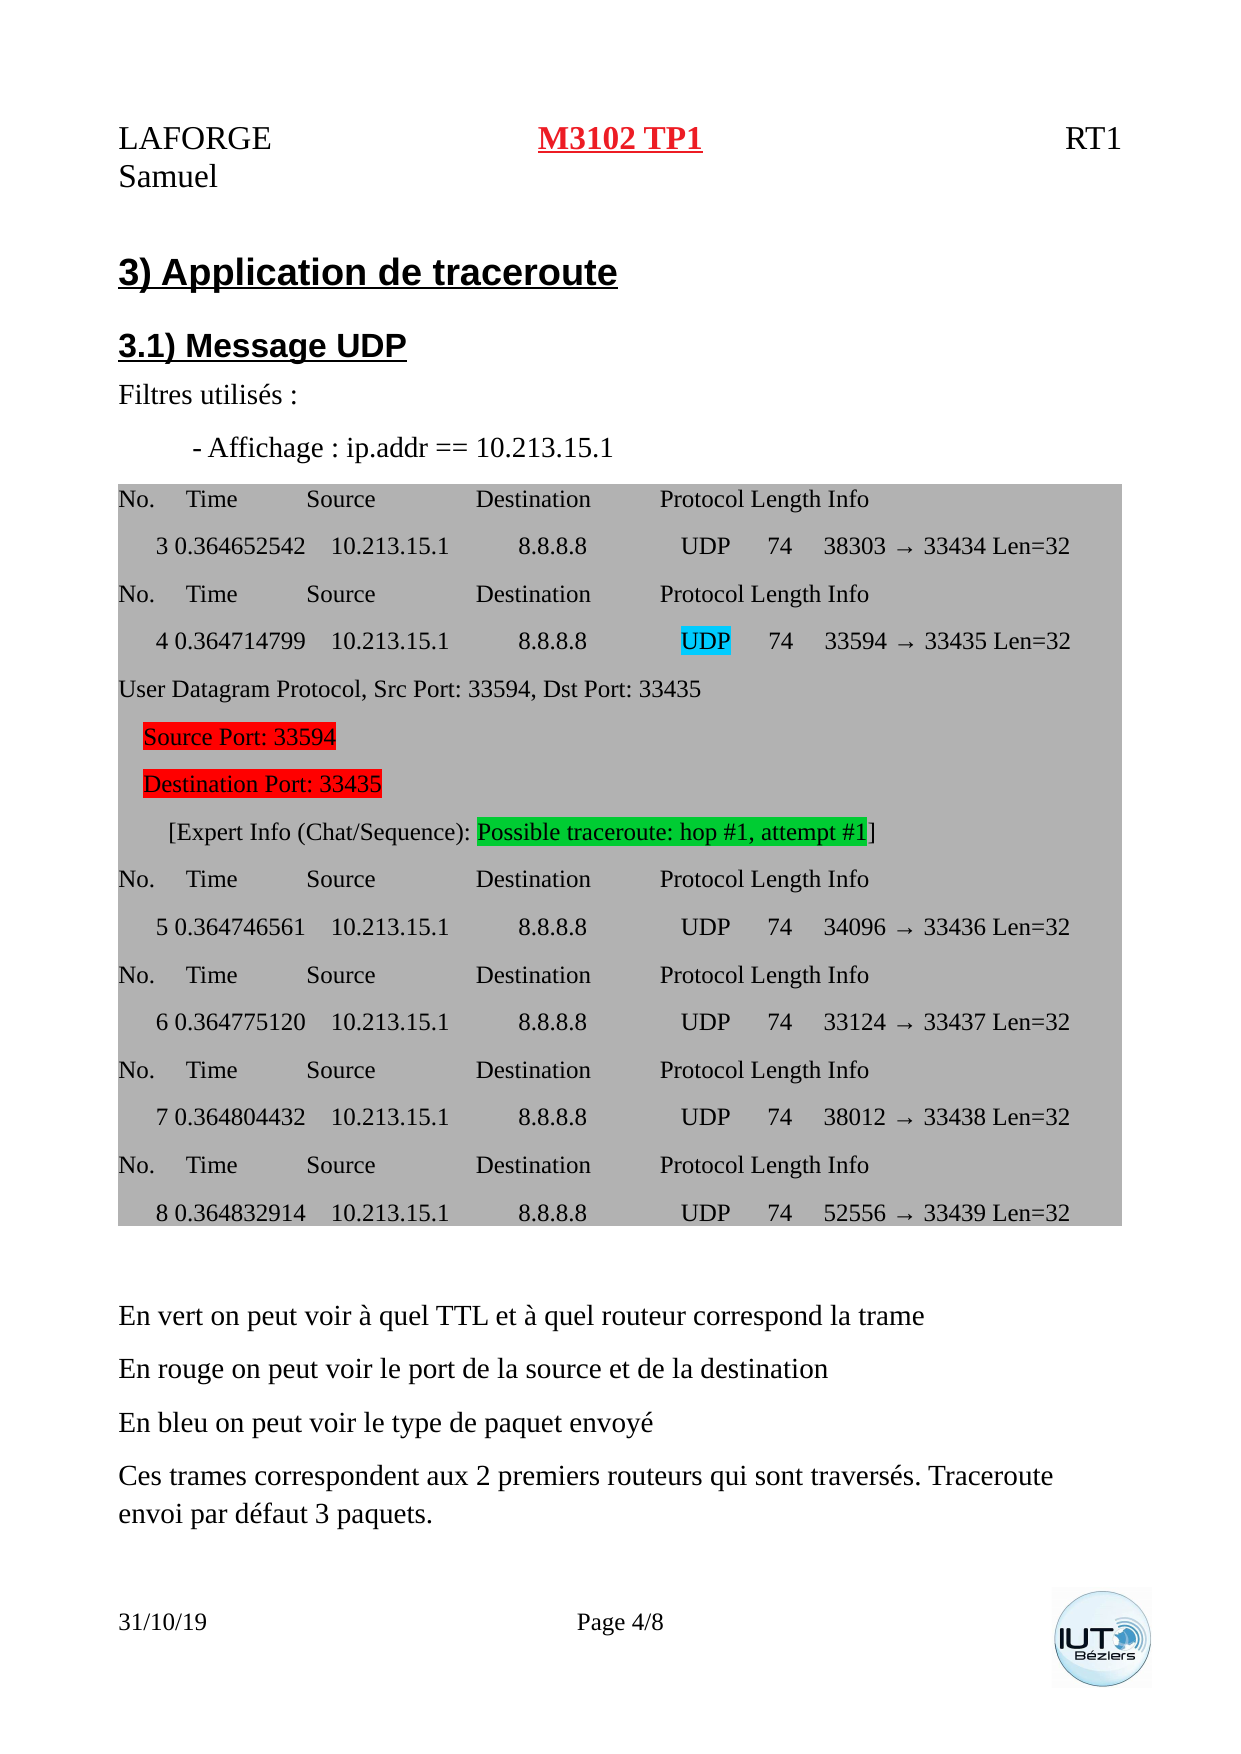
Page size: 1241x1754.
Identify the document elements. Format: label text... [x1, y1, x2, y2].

text En vert on peut voir à quel TTL et à quel routeur correspond la trame [118, 1298, 1122, 1332]
text No. Time Source Destination Protocol Length Info [118, 1150, 1122, 1179]
text 7 0.364804432 10.213.15.1 8.8.8.8 UDP 74 38012 → 33438 Len=32 [118, 1102, 1122, 1131]
text Ces trames correspondent aux 2 premiers routeurs qui sont traversés. Traceroute envoi par défaut 3 paquets. [118, 1458, 1122, 1530]
text En bleu on peut voir le type de paquet envoyé [118, 1405, 1122, 1438]
text 4 0.364714799 10.213.15.1 8.8.8.8 UDP 74 33594 → 33435 Len=32 [118, 626, 1122, 655]
text 5 0.364746561 10.213.15.1 8.8.8.8 UDP 74 34096 → 33436 Len=32 [118, 912, 1122, 941]
text No. Time Source Destination Protocol Length Info [118, 1055, 1122, 1084]
text No. Time Source Destination Protocol Length Info [118, 960, 1122, 988]
text Destination Port: 33435 [118, 769, 1122, 798]
text No. Time Source Destination Protocol Length Info [118, 484, 1122, 512]
subtitle 3.1) Message UDP [118, 326, 1122, 365]
text 3 0.364652542 10.213.15.1 8.8.8.8 UDP 74 38303 → 33434 Len=32 [118, 531, 1122, 560]
text Filtres utilisés : [118, 377, 1122, 411]
text En rouge on peut voir le port de la source et de la destination [118, 1352, 1122, 1385]
text [Expert Info (Chat/Sequence): Possible traceroute: hop #1, attempt #1] [118, 817, 1122, 846]
text 8 0.364832914 10.213.15.1 8.8.8.8 UDP 74 52556 → 33439 Len=32 [118, 1198, 1122, 1226]
text - Affichage : ip.addr == 10.213.15.1 [118, 431, 1122, 464]
subtitle 3) Application de traceroute [118, 249, 1122, 293]
picture [1051, 1587, 1153, 1688]
text 6 0.364775120 10.213.15.1 8.8.8.8 UDP 74 33124 → 33437 Len=32 [118, 1007, 1122, 1036]
text User Datagram Protocol, Src Port: 33594, Dst Port: 33435 [118, 674, 1122, 703]
text No. Time Source Destination Protocol Length Info [118, 864, 1122, 893]
text No. Time Source Destination Protocol Length Info [118, 579, 1122, 608]
text Source Port: 33594 [118, 722, 1122, 750]
